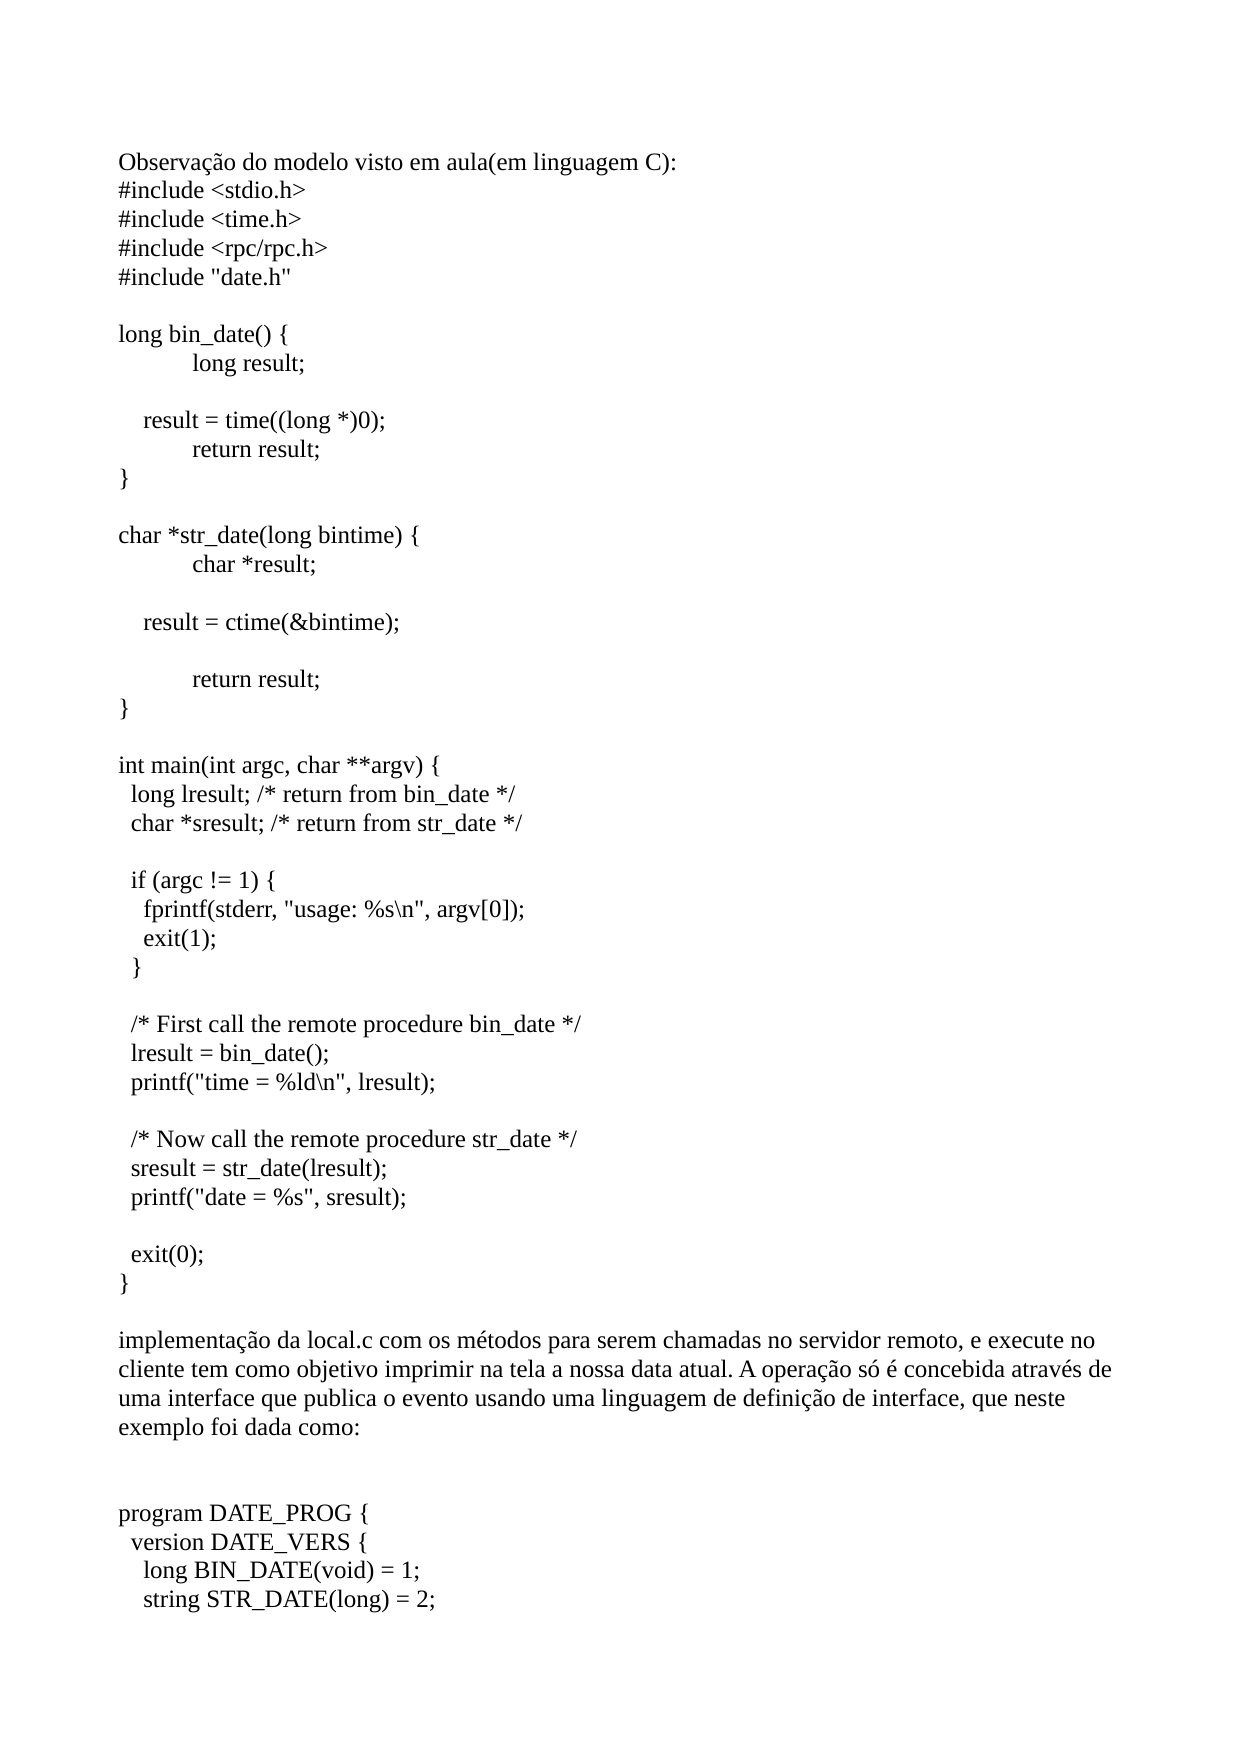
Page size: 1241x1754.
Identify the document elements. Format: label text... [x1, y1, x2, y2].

text #include <rpc/rpc.h> [118, 233, 1122, 262]
text result = ctime(&bintime); [118, 607, 1122, 636]
text /* Now call the remote procedure str_date */ [118, 1124, 1122, 1153]
text lresult = bin_date(); [118, 1038, 1122, 1067]
text sresult = str_date(lresult); [118, 1153, 1122, 1182]
text } [118, 693, 1122, 722]
text Observação do modelo visto em aula(em linguagem C): [118, 147, 1122, 176]
text exit(0); [118, 1239, 1122, 1268]
text version DATE_VERS { [118, 1527, 1122, 1556]
text char *result; [118, 549, 1122, 578]
text result = time((long *)0); [118, 406, 1122, 434]
text exit(1); [118, 923, 1122, 952]
text return result; [118, 664, 1122, 693]
text long result; [118, 348, 1122, 377]
text char *sresult; /* return from str_date */ [118, 808, 1122, 837]
text #include <stdio.h> [118, 176, 1122, 204]
text int main(int argc, char **argv) { [118, 751, 1122, 779]
text long bin_date() { [118, 319, 1122, 348]
text if (argc != 1) { [118, 866, 1122, 894]
text long lresult; /* return from bin_date */ [118, 779, 1122, 808]
text } [118, 1268, 1122, 1297]
text /* First call the remote procedure bin_date */ [118, 1009, 1122, 1038]
text return result; [118, 434, 1122, 463]
text program DATE_PROG { [118, 1498, 1122, 1527]
text long BIN_DATE(void) = 1; [118, 1556, 1122, 1584]
text string STR_DATE(long) = 2; [118, 1584, 1122, 1613]
text } [118, 952, 1122, 981]
text printf("time = %ld\n", lresult); [118, 1067, 1122, 1096]
text implementação da local.c com os métodos para serem chamadas no servidor remoto, e execute no cliente tem como objetivo imprimir na tela a nossa data atual. A operação só é concebida através de uma interface que publica o evento usando uma linguagem de definição de interface, que neste exemplo foi dada como: [118, 1326, 1122, 1441]
text } [118, 463, 1122, 492]
text char *str_date(long bintime) { [118, 521, 1122, 549]
text #include <time.h> [118, 204, 1122, 233]
text fprintf(stderr, "usage: %s\n", argv[0]); [118, 894, 1122, 923]
text printf("date = %s", sresult); [118, 1182, 1122, 1211]
text #include "date.h" [118, 262, 1122, 291]
